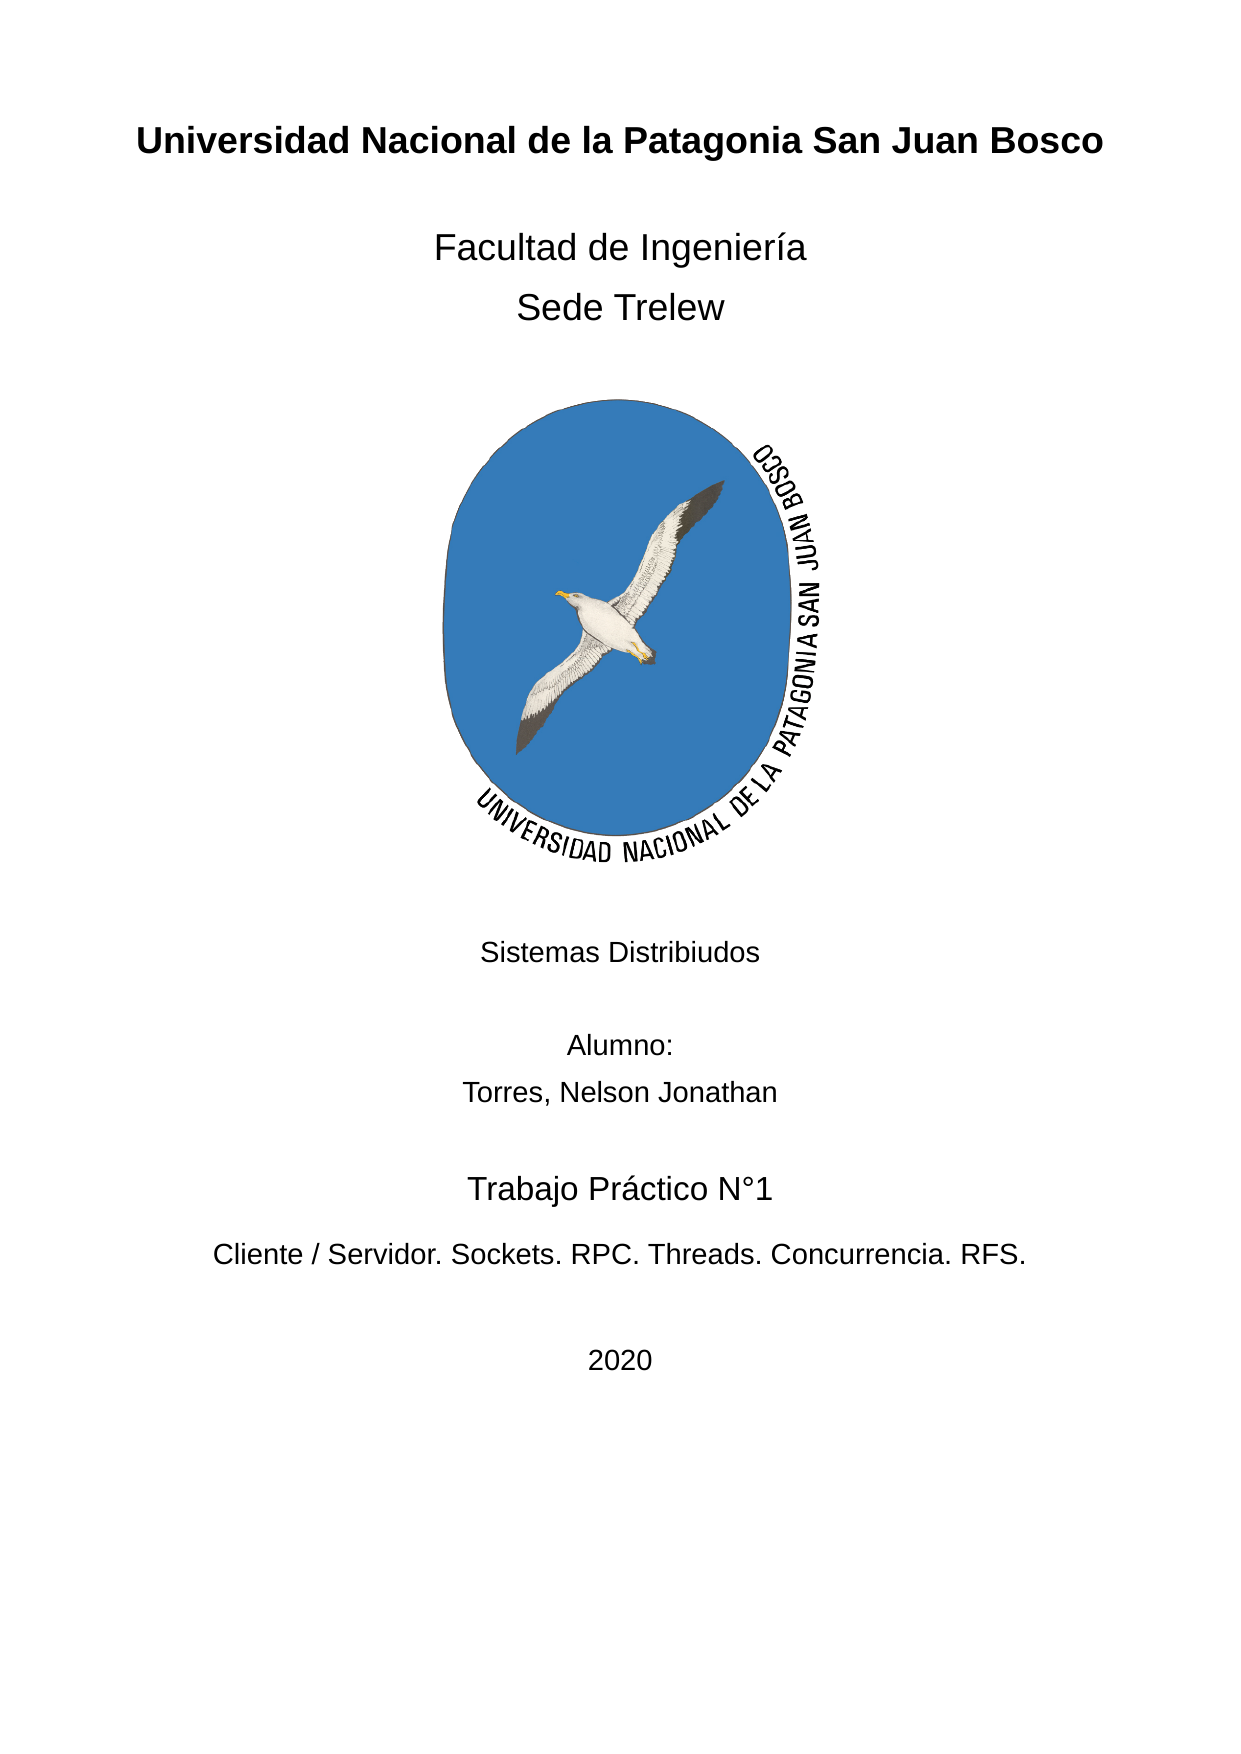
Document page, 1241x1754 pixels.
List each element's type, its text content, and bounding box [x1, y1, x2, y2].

text Torres, Nelson Jonathan [118, 1075, 1122, 1108]
subtitle Trabajo Práctico N°1 [118, 1168, 1122, 1207]
text Alumno: [118, 1028, 1122, 1062]
text 2020 [118, 1343, 1122, 1377]
text Sede Trelew [118, 285, 1122, 328]
text Facultad de Ingeniería [118, 225, 1122, 268]
text Sistemas Distribiudos [118, 934, 1122, 968]
subtitle Cliente / Servidor. Sockets. RPC. Threads. Concurrencia. RFS. [118, 1237, 1122, 1271]
picture [377, 391, 863, 877]
text Universidad Nacional de la Patagonia San Juan Bosco [118, 118, 1122, 161]
